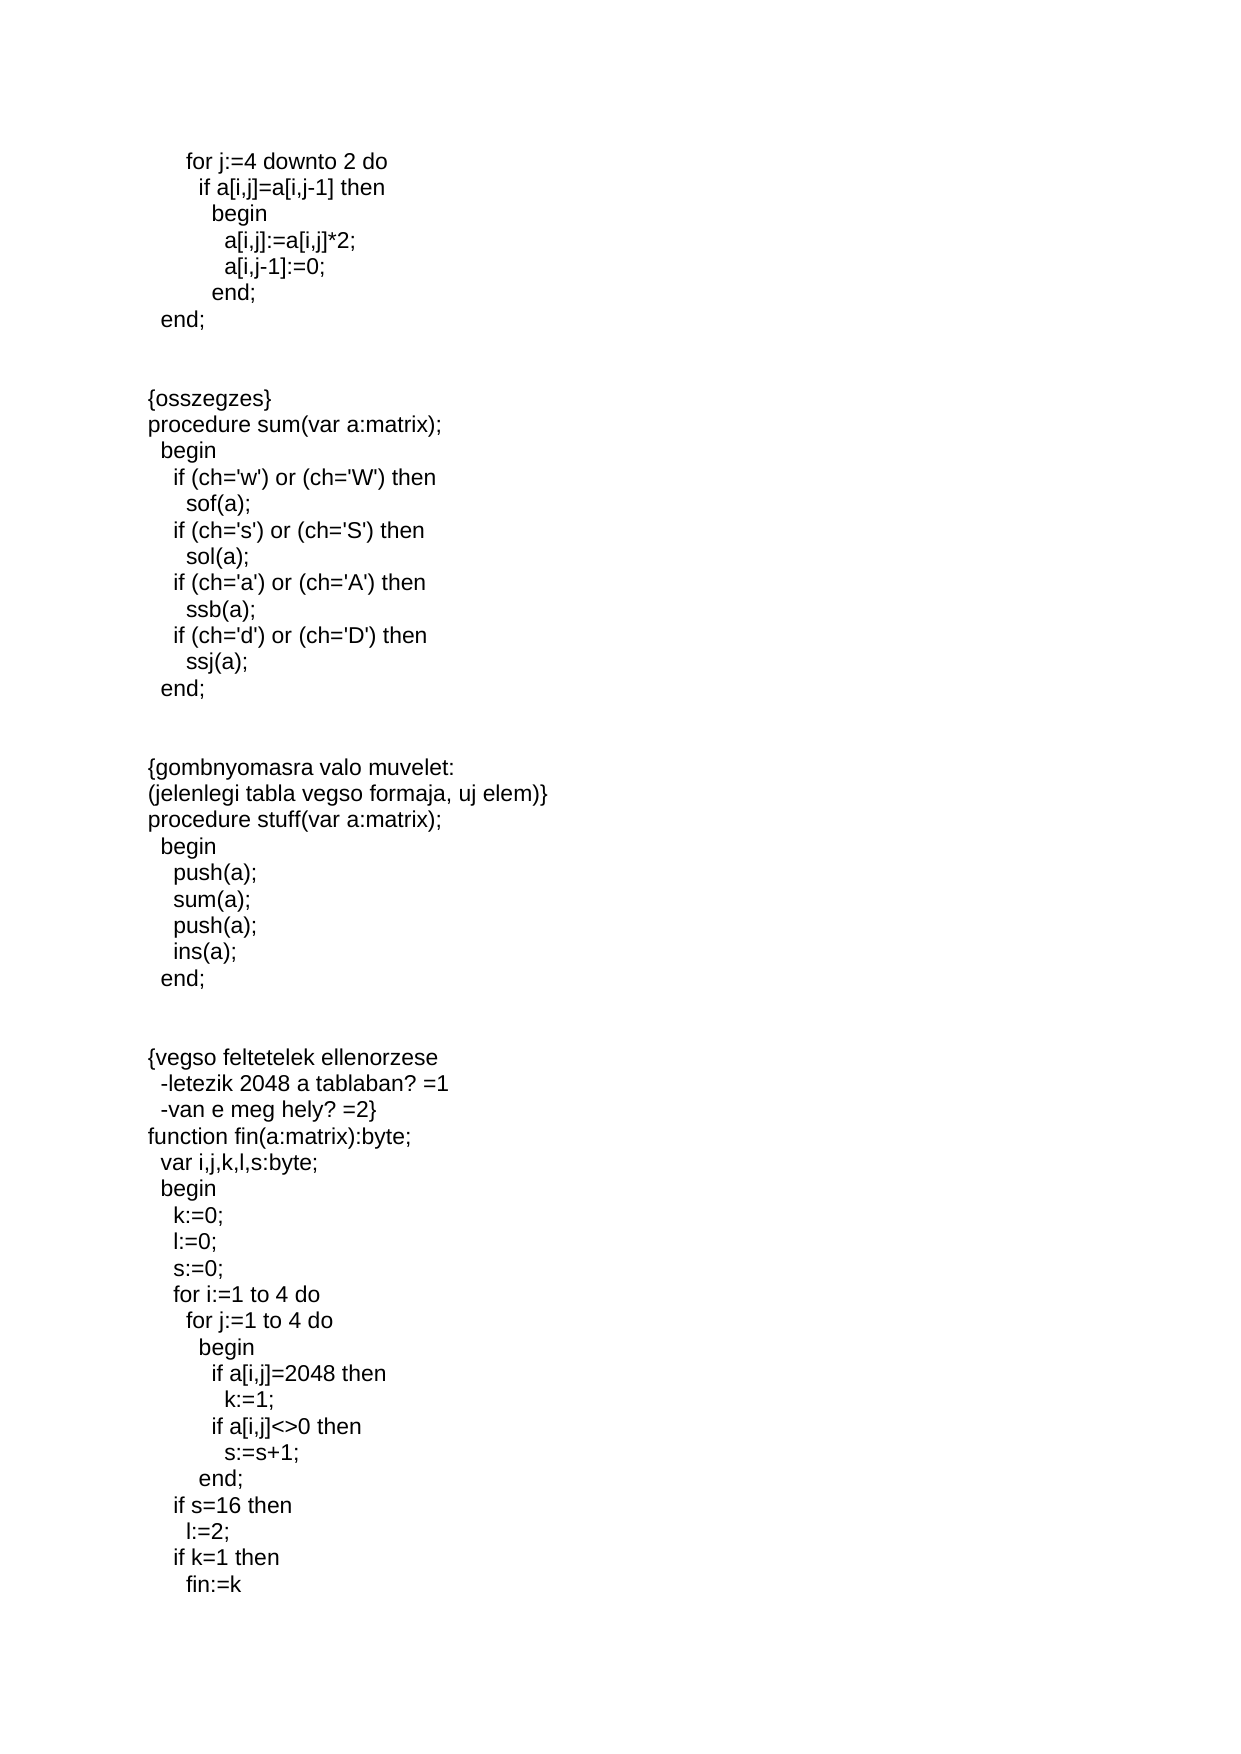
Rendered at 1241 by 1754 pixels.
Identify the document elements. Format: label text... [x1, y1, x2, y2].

text begin [148, 200, 1093, 227]
text begin [148, 1333, 1093, 1360]
text end; [148, 306, 1093, 332]
text l:=2; [148, 1518, 1093, 1544]
text push(a); [148, 859, 1093, 886]
text l:=0; [148, 1228, 1093, 1254]
text ins(a); [148, 938, 1093, 964]
text if (ch='d') or (ch='D') then [148, 622, 1093, 648]
text ssb(a); [148, 596, 1093, 622]
text sof(a); [148, 490, 1093, 517]
text procedure stuff(var a:matrix); [148, 806, 1093, 833]
text if s=16 then [148, 1492, 1093, 1518]
text if a[i,j]<>0 then [148, 1413, 1093, 1439]
text end; [148, 1465, 1093, 1492]
text if (ch='w') or (ch='W') then [148, 464, 1093, 490]
text sum(a); [148, 886, 1093, 912]
text {gombnyomasra valo muvelet: [148, 754, 1093, 780]
text for j:=1 to 4 do [148, 1307, 1093, 1333]
text if a[i,j]=a[i,j-1] then [148, 174, 1093, 200]
text a[i,j-1]:=0; [148, 253, 1093, 279]
text fin:=k [148, 1571, 1093, 1597]
text begin [148, 437, 1093, 464]
text begin [148, 1175, 1093, 1202]
text end; [148, 279, 1093, 306]
text -letezik 2048 a tablaban? =1 [148, 1070, 1093, 1096]
text var i,j,k,l,s:byte; [148, 1149, 1093, 1175]
text ssj(a); [148, 648, 1093, 675]
text (jelenlegi tabla vegso formaja, uj elem)} [148, 780, 1093, 806]
text k:=1; [148, 1386, 1093, 1413]
text a[i,j]:=a[i,j]*2; [148, 227, 1093, 253]
text push(a); [148, 912, 1093, 938]
text if (ch='a') or (ch='A') then [148, 569, 1093, 596]
text if a[i,j]=2048 then [148, 1360, 1093, 1386]
text procedure sum(var a:matrix); [148, 411, 1093, 437]
text if k=1 then [148, 1544, 1093, 1571]
text {vegso feltetelek ellenorzese [148, 1044, 1093, 1070]
text begin [148, 833, 1093, 859]
text {osszegzes} [148, 385, 1093, 411]
text for j:=4 downto 2 do [148, 148, 1093, 174]
text s:=0; [148, 1254, 1093, 1281]
text end; [148, 675, 1093, 701]
text -van e meg hely? =2} [148, 1096, 1093, 1123]
text if (ch='s') or (ch='S') then [148, 517, 1093, 543]
text for i:=1 to 4 do [148, 1281, 1093, 1307]
text function fin(a:matrix):byte; [148, 1123, 1093, 1149]
text s:=s+1; [148, 1439, 1093, 1465]
text k:=0; [148, 1202, 1093, 1228]
text sol(a); [148, 543, 1093, 569]
text end; [148, 964, 1093, 991]
